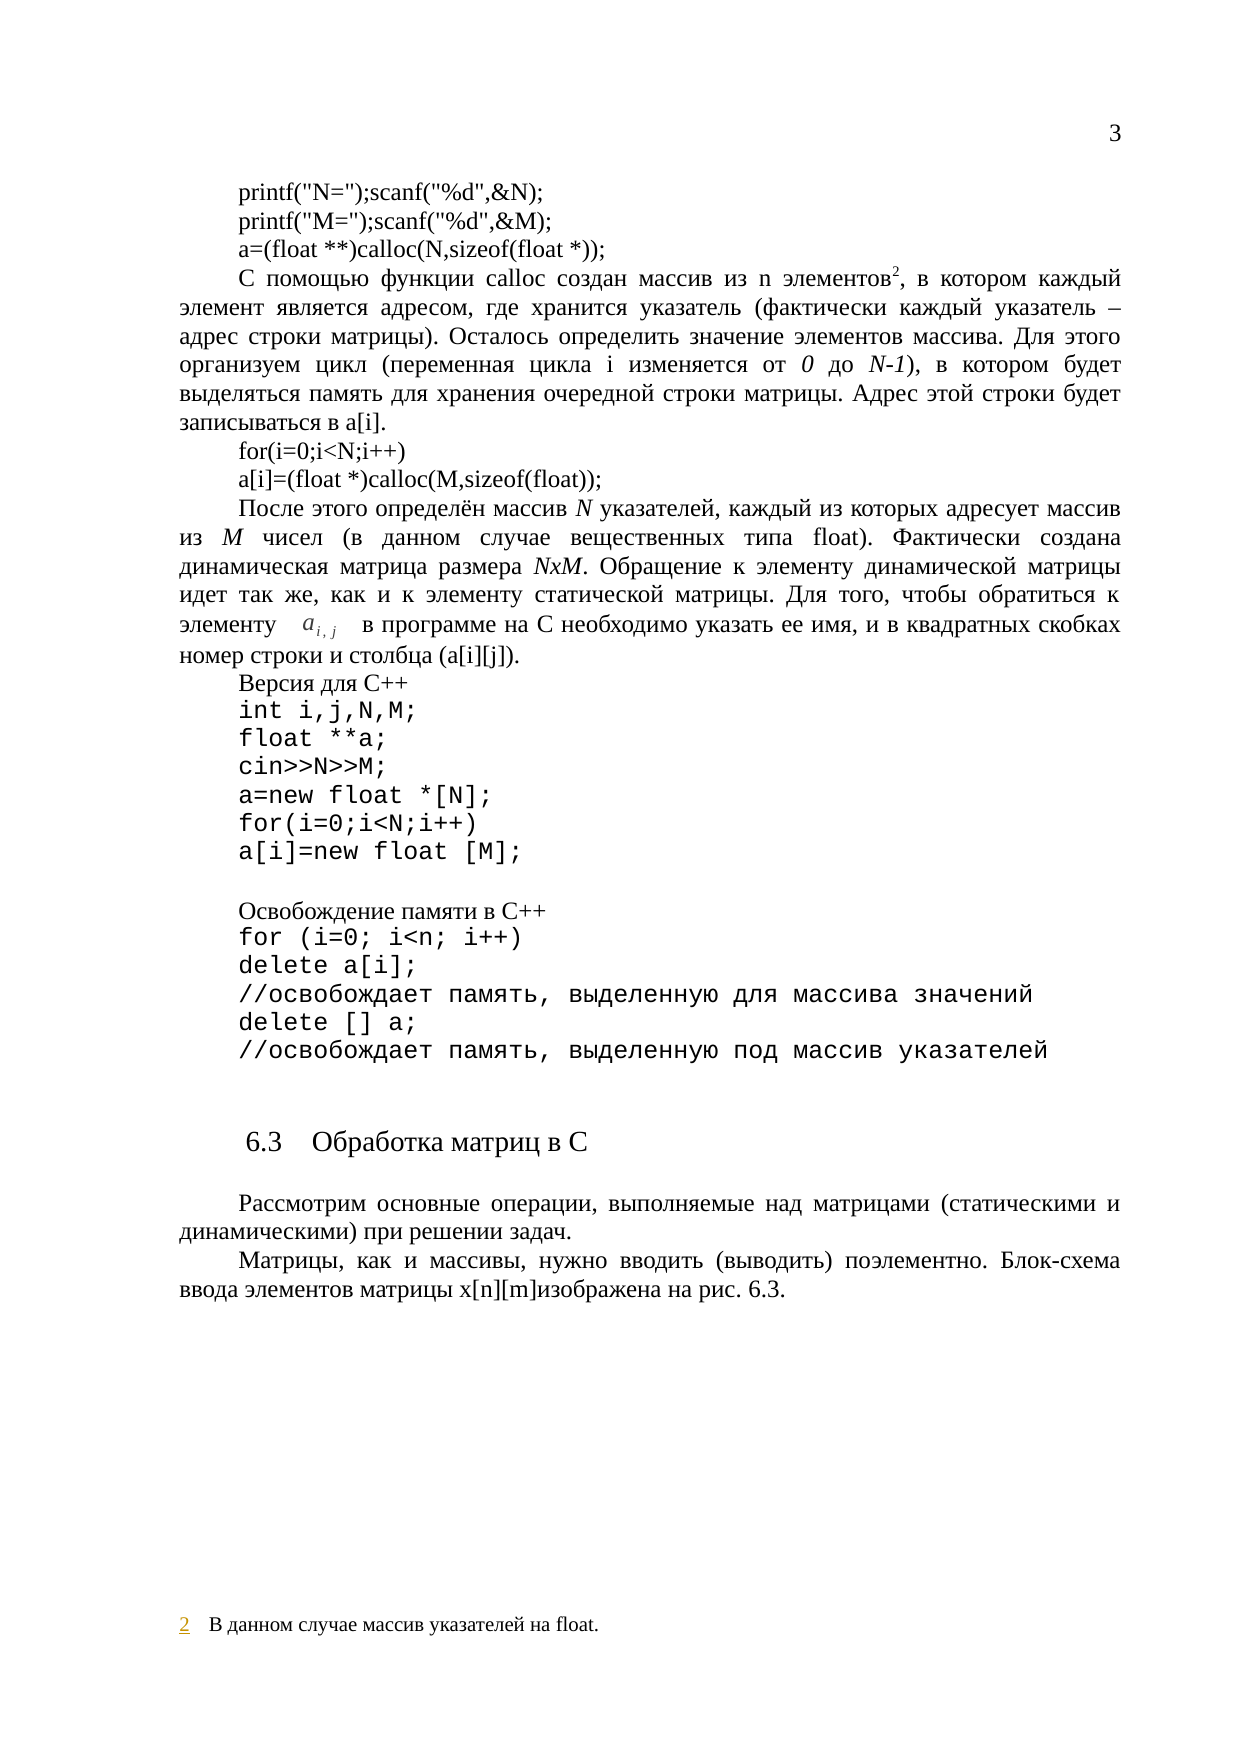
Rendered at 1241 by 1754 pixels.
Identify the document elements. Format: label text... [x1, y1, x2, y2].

text for(i=0;i<N;i++) [238, 811, 1121, 839]
text Версия для C++ [179, 668, 1121, 697]
text a=(float **)calloc(N,sizeof(float *)); [238, 234, 1121, 263]
text После этого определён массив N указателей, каждый из которых адресует массив из M чисел (в данном случае вещественных типа float). Фактически создана динамическая матрица размера NxM. Обращение к элементу динамической матрицы идет так же, как и к элементу статической матрицы. Для того, чтобы обратиться к элементу в программе на C необходимо указать ее имя, и в квадратных скобках номер строки и столбца (a[i][j]). [179, 493, 1121, 668]
text float **a; [238, 726, 1121, 754]
text for (i=0; i<n; i++) [238, 925, 1121, 953]
text a[i]=new float [M]; [238, 839, 1121, 867]
text delete [] a; [238, 1010, 1121, 1038]
text С помощью функции calloc создан массив из n элементов, в котором каждый элемент является адресом, где хранится указатель (фактически каждый указатель – адрес строки матрицы). Осталось определить значение элементов массива. Для этого организуем цикл (переменная цикла i изменяется от 0 до N-1), в котором будет выделяться память для хранения очередной строки матрицы. Адрес этой строки будет записываться в a[i]. [179, 263, 1121, 436]
text Освобождение памяти в С++ [179, 896, 1121, 925]
text В данном случае массив указателей на float. [179, 1612, 1121, 1636]
text //освобождает память, выделенную под массив указателей [238, 1038, 1121, 1066]
text a[i]=(float *)calloc(M,sizeof(float)); [238, 464, 1121, 493]
text Рассмотрим основные операции, выполняемые над матрицами (статическими и динамическими) при решении задач. [179, 1188, 1121, 1245]
text delete a[i]; [238, 953, 1121, 981]
text Матрицы, как и массивы, нужно вводить (выводить) поэлементно. Блок-схема ввода элементов матрицы x[n][m]изображена на рис. 6.3. [179, 1245, 1121, 1303]
text printf("M=");scanf("%d",&M); [238, 206, 1121, 234]
text a=new float *[N]; [238, 782, 1121, 811]
text int i,j,N,M; [238, 697, 1121, 726]
text cin>>N>>M; [238, 754, 1121, 782]
text //освобождает память, выделенную для массива значений [238, 981, 1121, 1010]
text printf("N=");scanf("%d",&N); [238, 177, 1121, 206]
text for(i=0;i<N;i++) [238, 436, 1121, 464]
